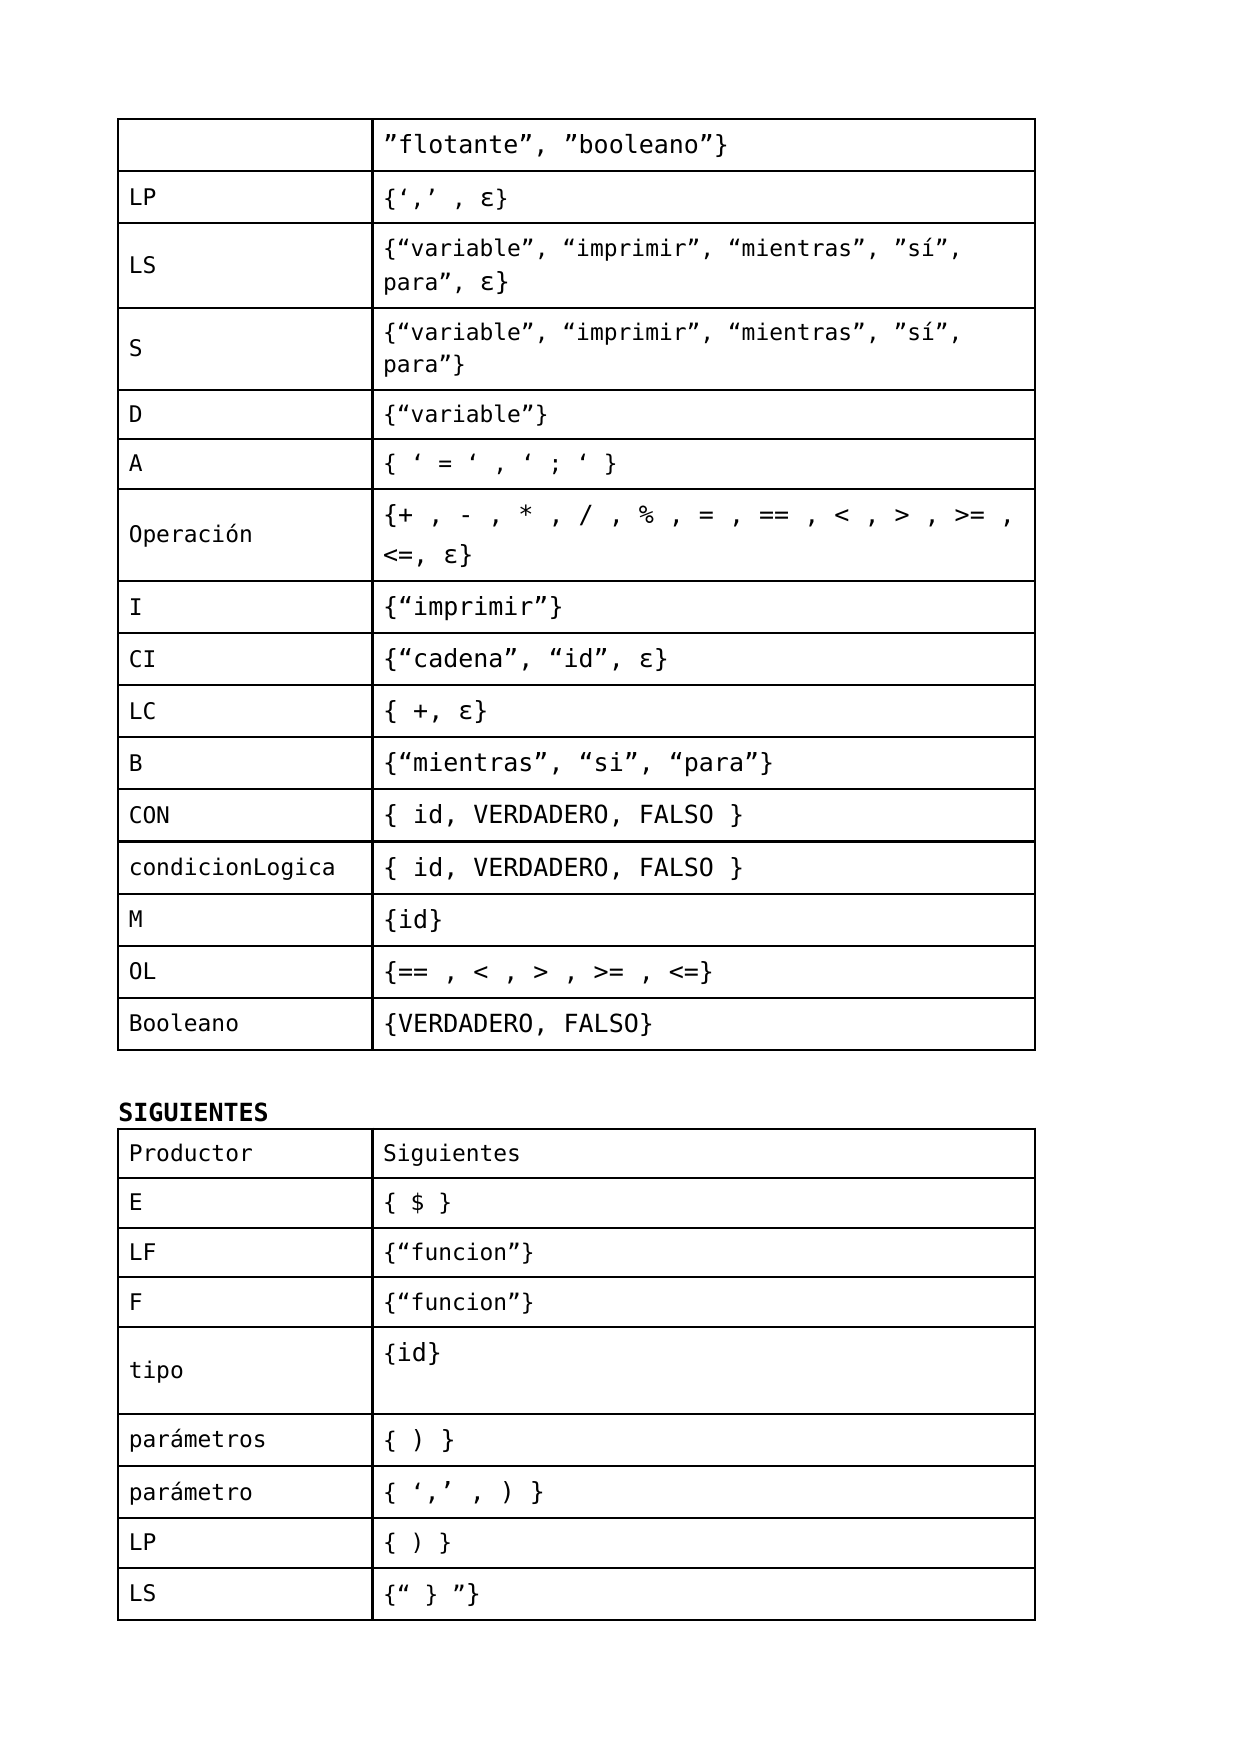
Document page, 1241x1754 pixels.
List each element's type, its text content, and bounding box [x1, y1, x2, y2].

table_cell {“variable”, “imprimir”, “mientras”, ”sí”, para”, ε} [374, 224, 1034, 307]
table_cell E [119, 1179, 371, 1227]
table_cell { ‘ = ‘ , ‘ ; ‘ } [374, 440, 1034, 488]
table_cell B [119, 738, 371, 788]
table_cell {“imprimir”} [374, 582, 1034, 632]
table_cell { $ } [374, 1179, 1034, 1227]
table_cell tipo [119, 1328, 371, 1413]
table_cell {“funcion”} [374, 1278, 1034, 1326]
table_cell CON [119, 790, 371, 840]
table_cell LF [119, 1229, 371, 1276]
table_cell {“cadena”, “id”, ε} [374, 634, 1034, 684]
table_cell Operación [119, 490, 371, 580]
table_cell {id} [374, 1328, 1034, 1413]
table_cell { id, VERDADERO, FALSO } [374, 843, 1034, 892]
table_cell { ‘,’ , ) } [374, 1467, 1034, 1517]
table_cell [119, 120, 371, 170]
table_cell A [119, 440, 371, 488]
table_cell parámetro [119, 1467, 371, 1517]
table_cell {“mientras”, “si”, “para”} [374, 738, 1034, 788]
table_cell LS [119, 224, 371, 307]
table_cell condicionLogica [119, 843, 371, 892]
table_cell {VERDADERO, FALSO} [374, 999, 1034, 1049]
table_cell LP [119, 1519, 371, 1567]
table_cell { id, VERDADERO, FALSO } [374, 790, 1034, 840]
table_cell LS [119, 1569, 371, 1619]
table_cell {“funcion”} [374, 1229, 1034, 1276]
table_cell {“variable”} [374, 391, 1034, 438]
table_cell I [119, 582, 371, 632]
table_cell {“ } ”} [374, 1569, 1034, 1619]
table_cell S [119, 309, 371, 388]
table_cell CI [119, 634, 371, 684]
table_cell {‘,’ , ε} [374, 172, 1034, 222]
table_header Productor [119, 1130, 371, 1177]
table_cell { ) } [374, 1519, 1034, 1567]
text SIGUIENTES [118, 1098, 1122, 1127]
table_cell {== , < , > , >= , <=} [374, 947, 1034, 997]
table_cell LP [119, 172, 371, 222]
table_cell M [119, 895, 371, 944]
table_cell { +, ε} [374, 686, 1034, 736]
table_cell Booleano [119, 999, 371, 1049]
table_header Siguientes [374, 1130, 1034, 1177]
table_cell F [119, 1278, 371, 1326]
table_cell parámetros [119, 1415, 371, 1465]
table_cell ”flotante”, ”booleano”} [374, 120, 1034, 170]
table_cell LC [119, 686, 371, 736]
table_cell {+ , - , * , / , % , = , == , < , > , >= , <=, ε} [374, 490, 1034, 580]
table_cell {id} [374, 895, 1034, 944]
table_cell { ) } [374, 1415, 1034, 1465]
table_cell D [119, 391, 371, 438]
table_cell {“variable”, “imprimir”, “mientras”, ”sí”, para”} [374, 309, 1034, 388]
table_cell OL [119, 947, 371, 997]
